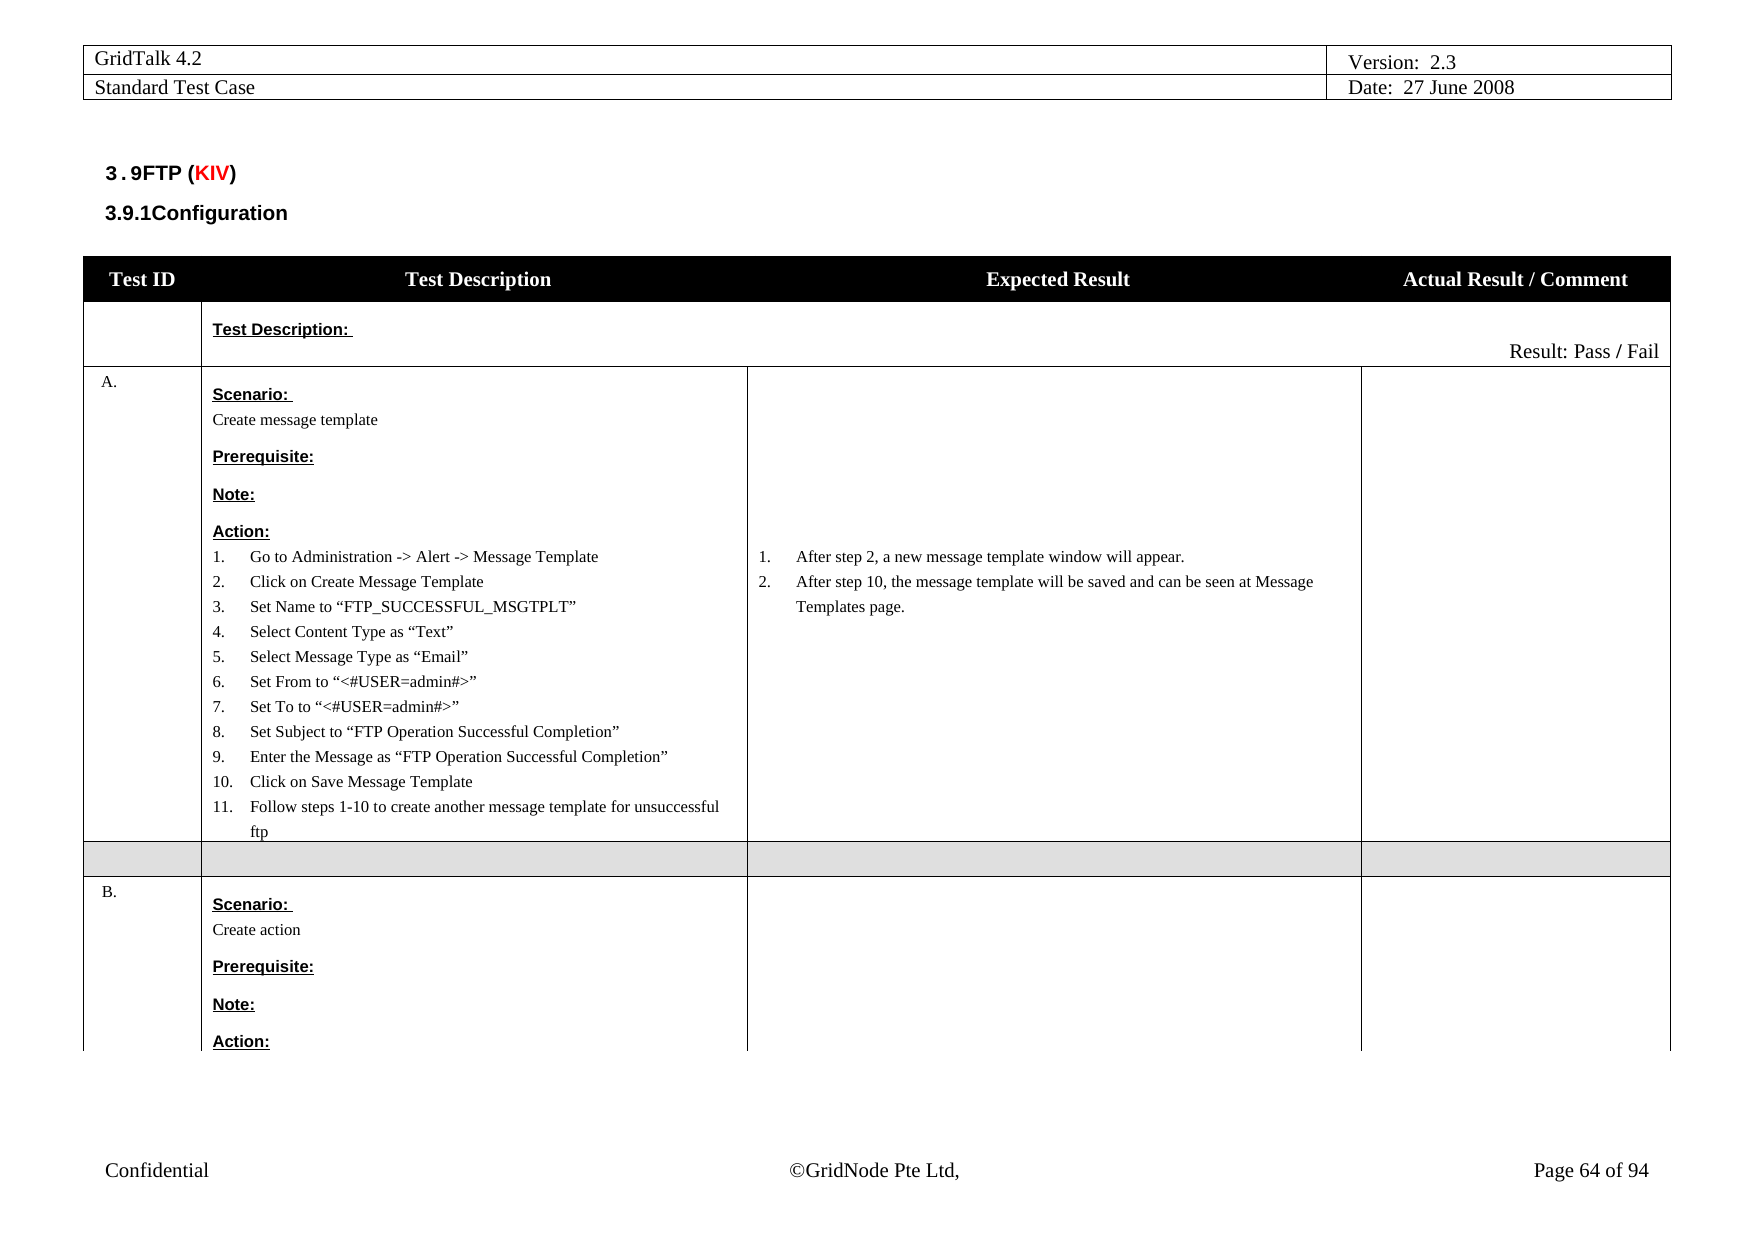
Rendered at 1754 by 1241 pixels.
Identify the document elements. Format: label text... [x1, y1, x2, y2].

table_header Expected Result [756, 256, 1361, 301]
subtitle FTP (KIV) [105, 162, 1649, 187]
table_cell [84, 541, 201, 841]
subtitle Configuration [105, 199, 1649, 224]
table_cell [1362, 367, 1670, 541]
table_cell Go to Administration -> Alert -> Message Template Click on Create Message Template Set Name to “FTP_SUCCESSFUL_MSGTPLT” Select Content Type as “Text” Select Message Type as “Email” Set From to “<#USER=admin#>” Set To to “<#USER=admin#>” Set Subject to “FTP Operation Successful Completion” Enter the Message as “FTP Operation Successful Completion” Click on Save Message Template Follow steps 1-10 to create another message template for unsuccessful ftp [202, 541, 747, 841]
table_header Actual Result / Comment [1362, 256, 1670, 301]
table_cell After step 2, a new message template window will appear. After step 10, the message template will be saved and can be seen at Message Templates page. [748, 541, 1361, 841]
table_cell [748, 877, 1361, 1051]
table_cell [84, 367, 201, 541]
table_header Test ID [84, 256, 201, 301]
table_cell [84, 302, 201, 366]
table_cell [1362, 842, 1670, 876]
table_cell [748, 367, 1361, 541]
table_cell [748, 842, 1361, 876]
table_cell Test Description: Result: Pass / Fail [202, 302, 1670, 366]
table_header Test Description [202, 256, 755, 301]
table_cell [1362, 877, 1670, 1051]
table_cell Scenario: Create action Prerequisite: Note: Action: [202, 877, 747, 1051]
table_cell [202, 842, 747, 876]
table_cell [1362, 541, 1670, 841]
table_cell [84, 842, 201, 876]
table_cell [84, 877, 201, 1051]
table_cell Scenario: Create message template Prerequisite: Note: Action: [202, 367, 747, 541]
